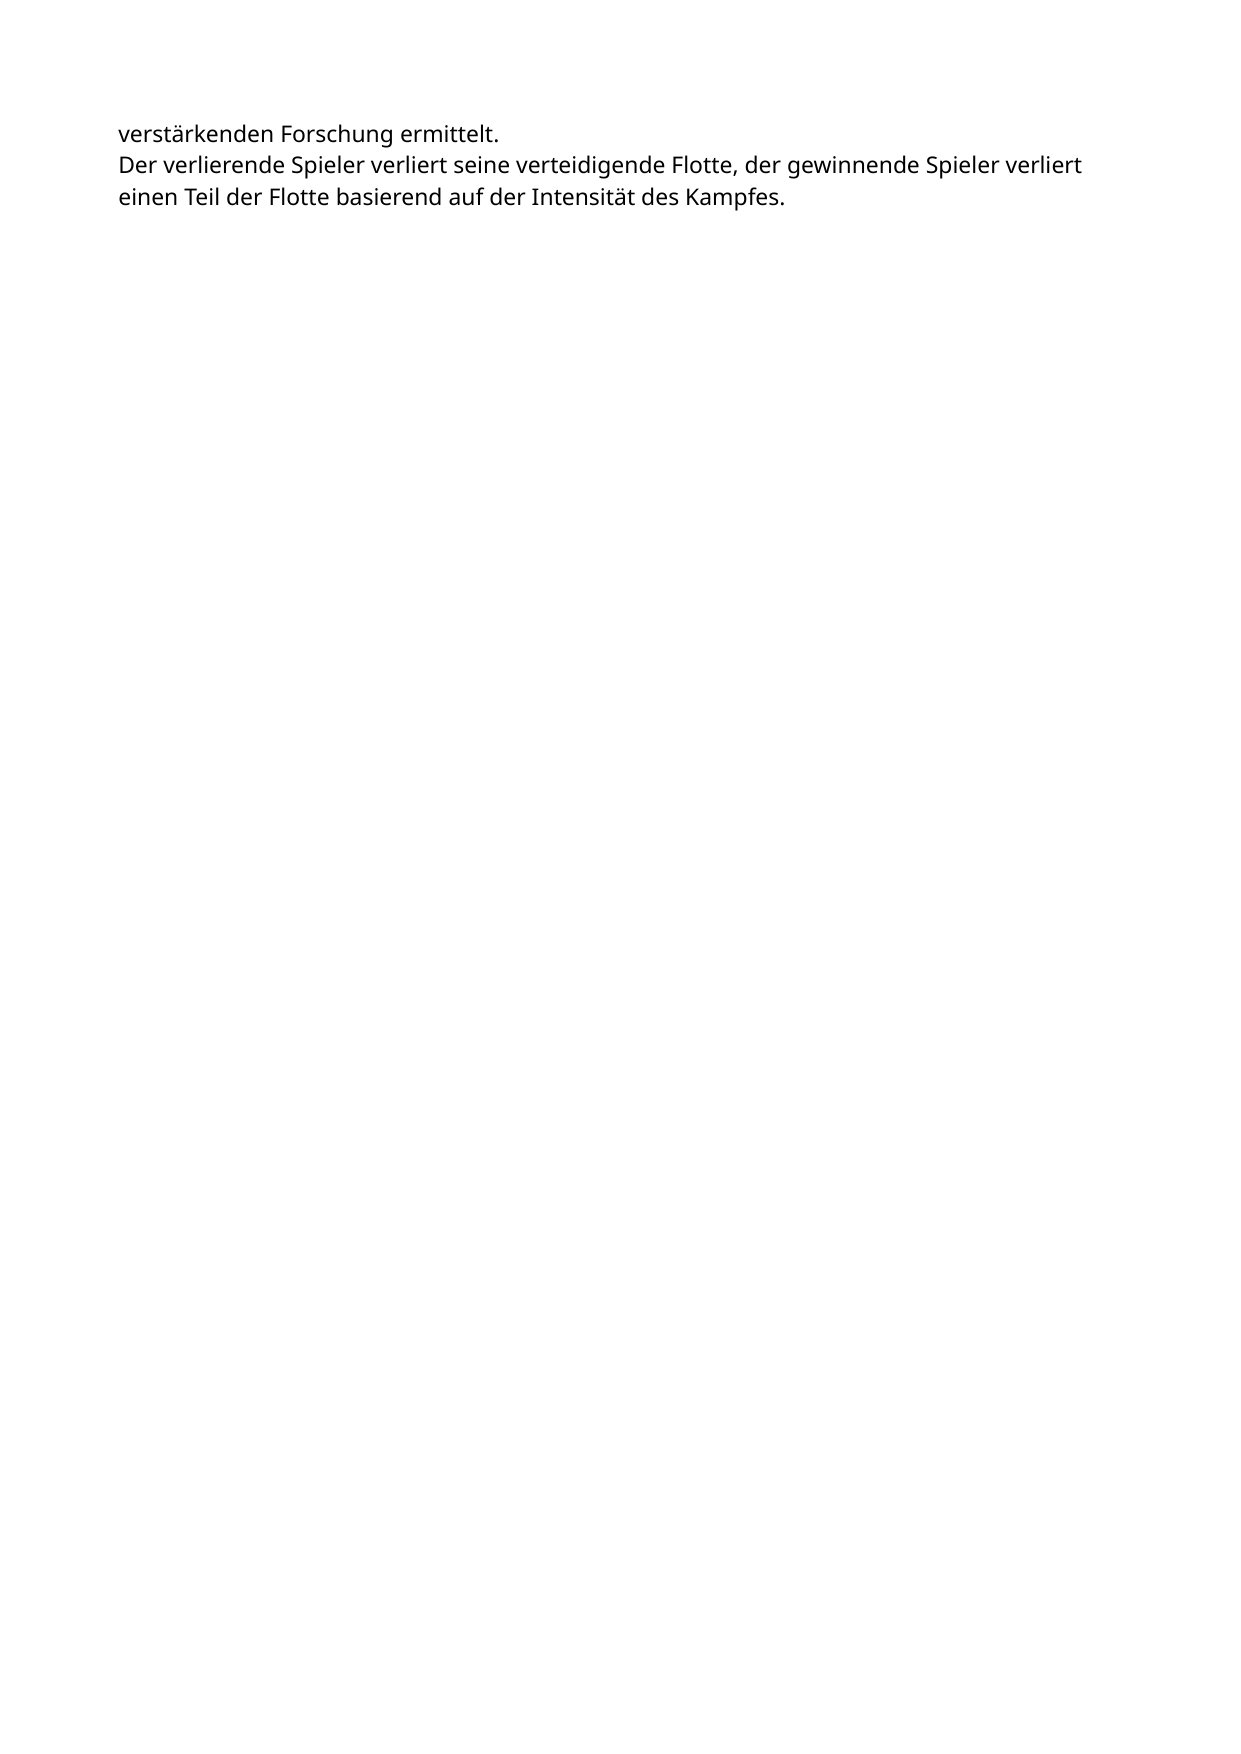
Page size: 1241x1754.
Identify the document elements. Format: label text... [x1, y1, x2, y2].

text verstärkenden Forschung ermittelt. Der verlierende Spieler verliert seine verteidigende Flotte, der gewinnende Spieler verliert einen Teil der Flotte basierend auf der Intensität des Kampfes. [118, 118, 1122, 212]
